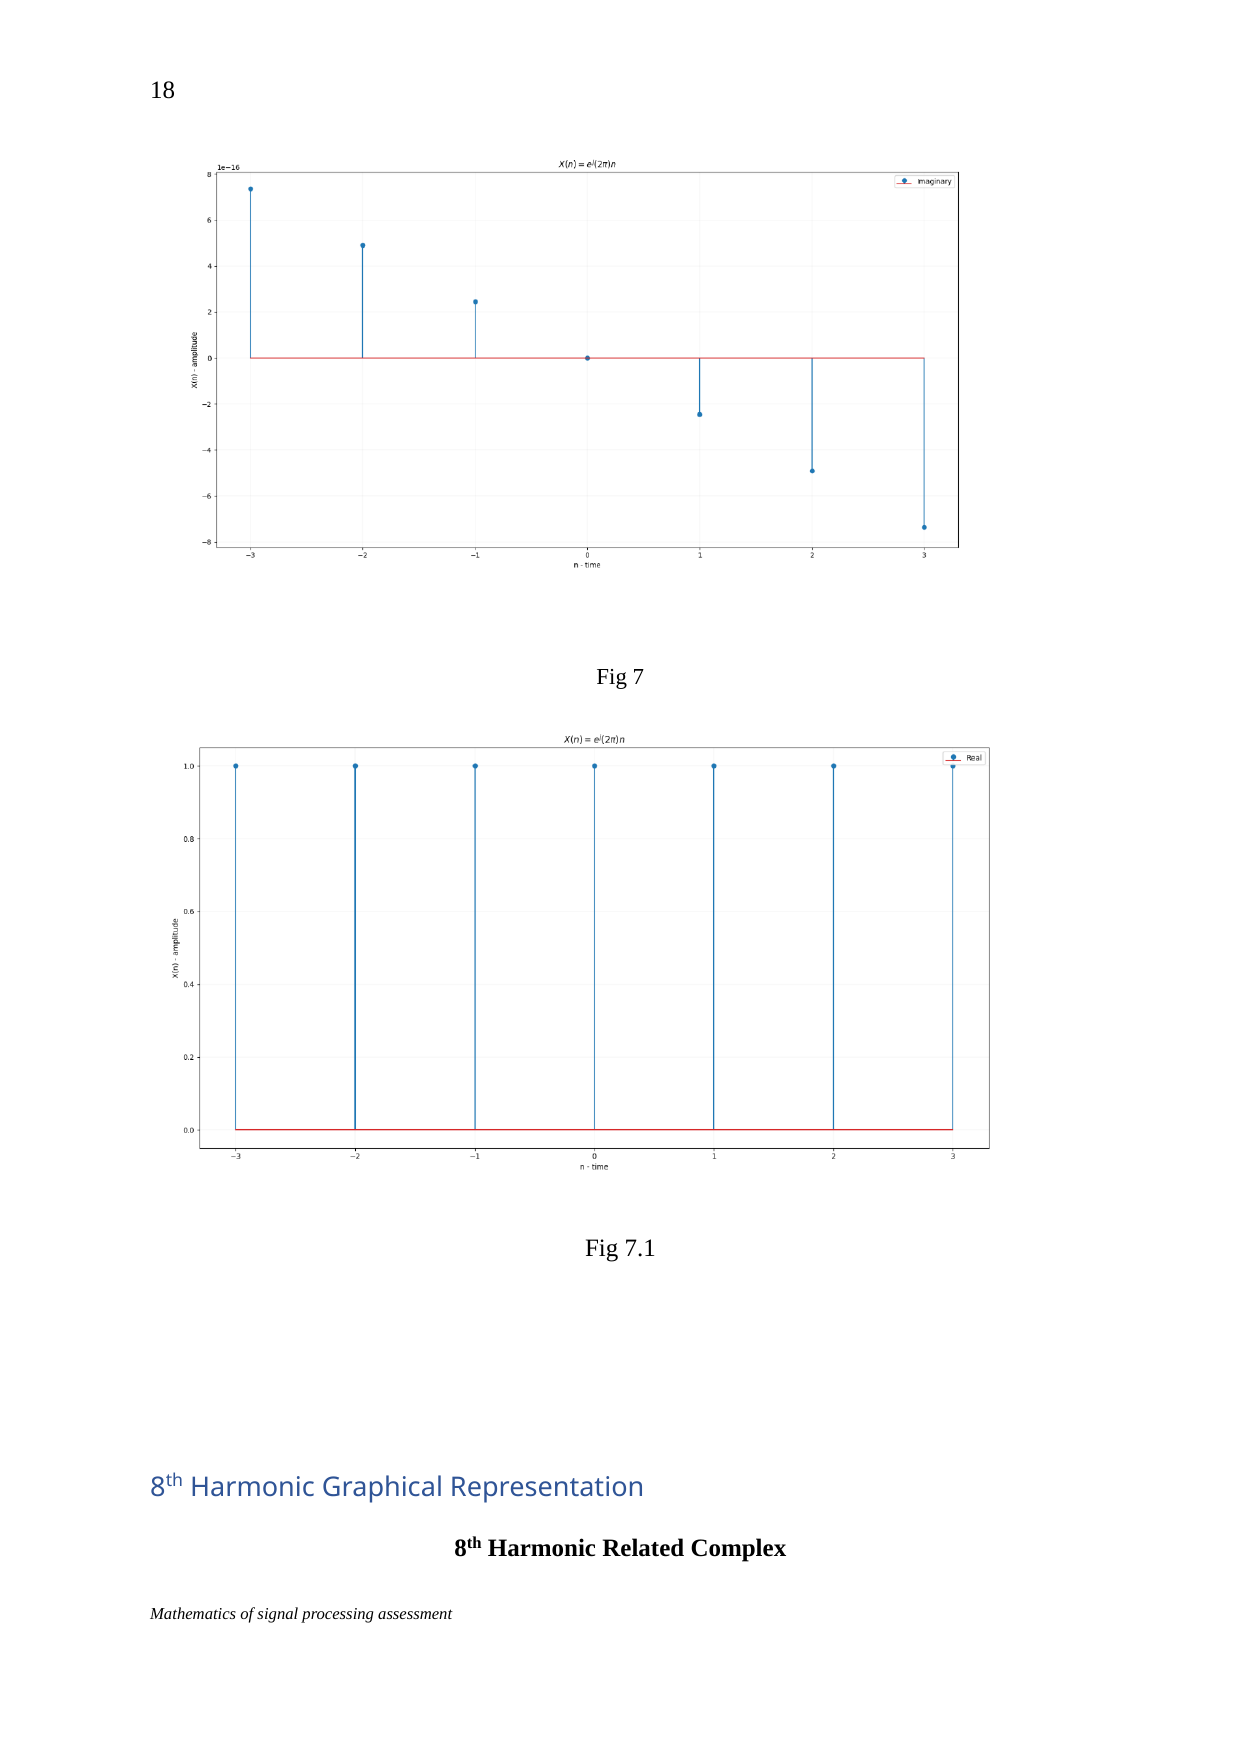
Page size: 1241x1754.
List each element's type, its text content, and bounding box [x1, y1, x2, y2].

subtitle 8th Harmonic Graphical Representation [150, 1467, 1090, 1504]
text Fig 7.1 [150, 1233, 1090, 1262]
text 8th Harmonic Related Complex [150, 1533, 1090, 1562]
text Fig 7 [150, 663, 1090, 689]
